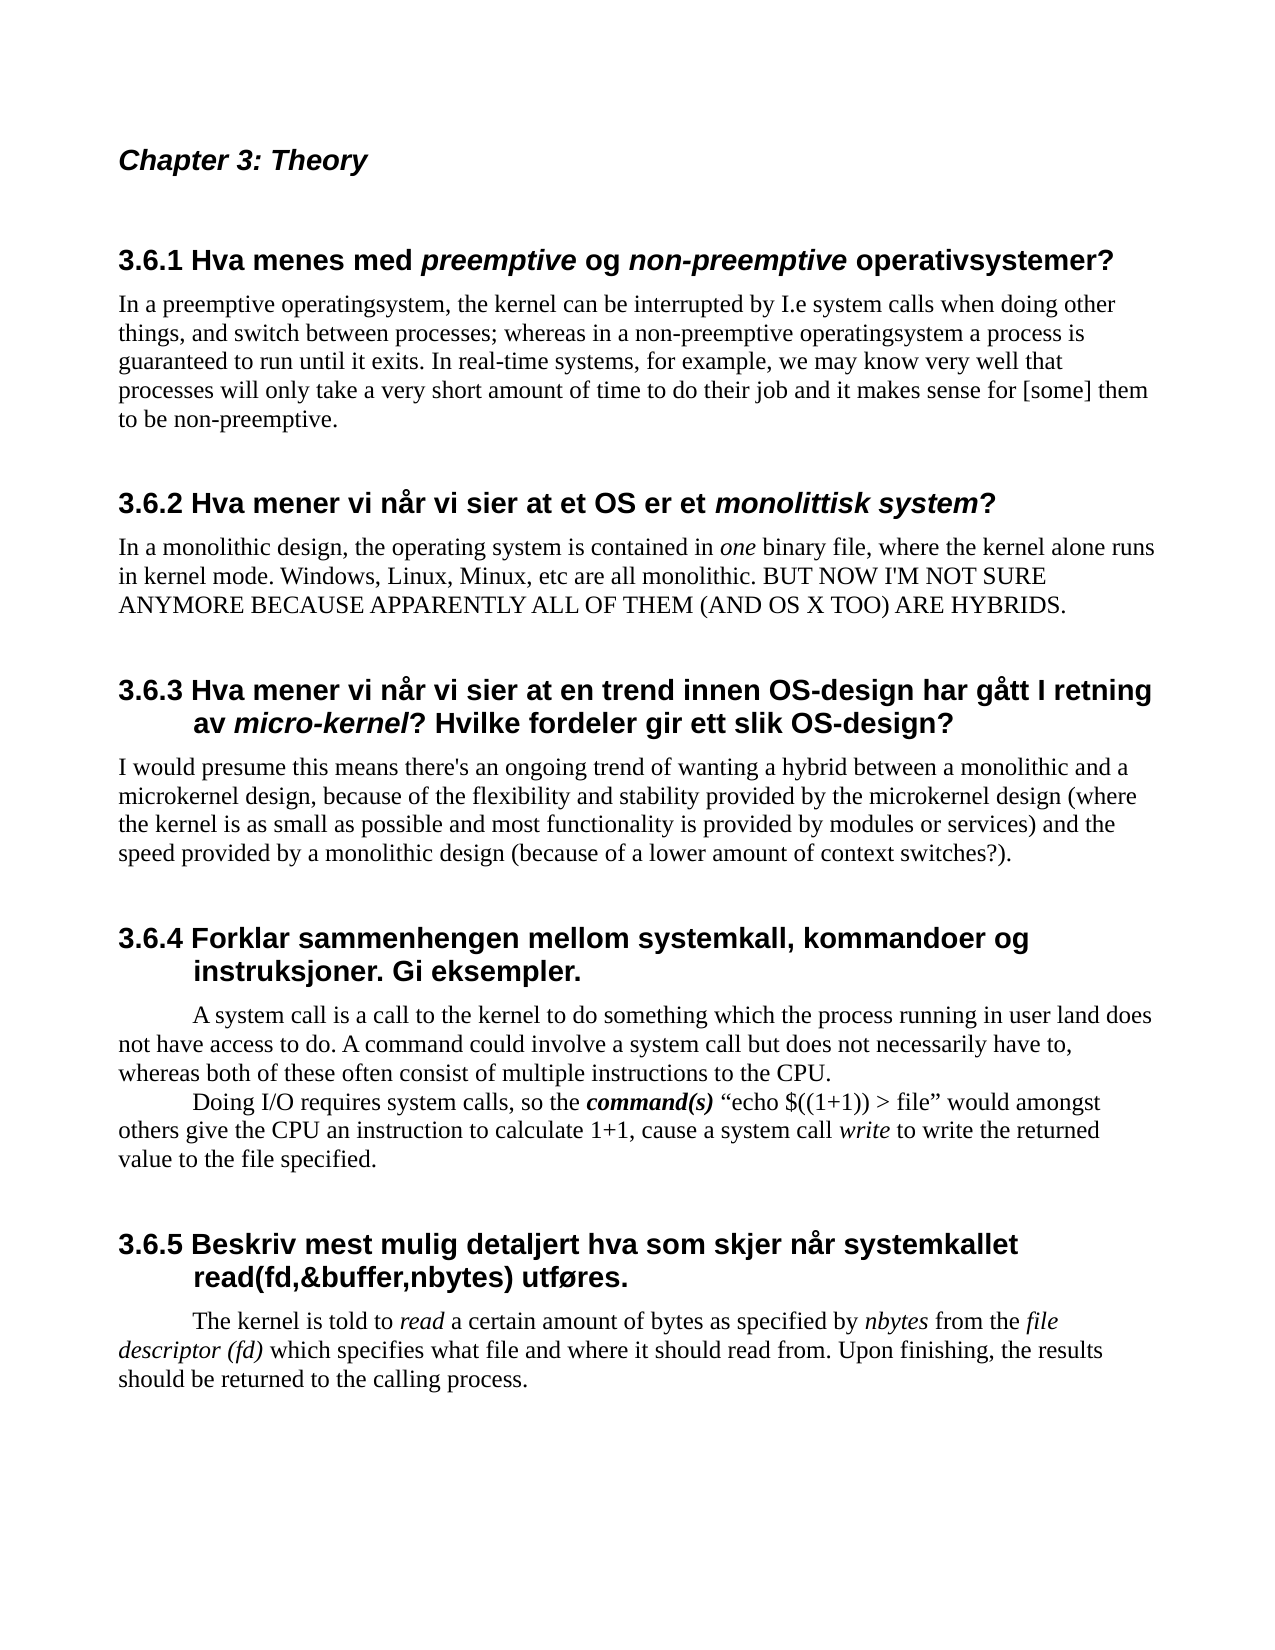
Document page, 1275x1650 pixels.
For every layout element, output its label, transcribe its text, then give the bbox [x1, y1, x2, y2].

text The kernel is told to read a certain amount of bytes as specified by nbytes from the file descriptor (fd) which specifies what file and where it should read from. Upon finishing, the results should be returned to the calling process. [118, 1306, 1157, 1392]
text I would presume this means there's an ongoing trend of wanting a hybrid between a monolithic and a microkernel design, because of the flexibility and stability provided by the microkernel design (where the kernel is as small as possible and most functionality is provided by modules or services) and the speed provided by a monolithic design (because of a lower amount of context switches?). [118, 752, 1157, 867]
subtitle 3.6.3 Hva mener vi når vi sier at en trend innen OS-design har gått I retning av micro-kernel? Hvilke fordeler gir ett slik OS-design? [118, 672, 1157, 739]
subtitle 3.6.5 Beskriv mest mulig detaljert hva som skjer når systemkallet read(fd,&buffer,nbytes) utføres. [118, 1227, 1157, 1294]
subtitle 3.6.1 Hva menes med preemptive og non-preemptive operativsystemer? [118, 243, 1157, 276]
subtitle 3.6.2 Hva mener vi når vi sier at et OS er et monolittisk system? [118, 486, 1157, 520]
text Doing I/O requires system calls, so the command(s) “echo $((1+1)) > file” would amongst others give the CPU an instruction to calculate 1+1, cause a system call write to write the returned value to the file specified. [118, 1087, 1157, 1173]
subtitle 3.6.4 Forklar sammenhengen mellom systemkall, kommandoer og instruksjoner. Gi eksempler. [118, 921, 1157, 988]
text In a monolithic design, the operating system is contained in one binary file, where the kernel alone runs in kernel mode. Windows, Linux, Minux, etc are all monolithic. BUT NOW I'M NOT SURE ANYMORE BECAUSE APPARENTLY ALL OF THEM (AND OS X TOO) ARE HYBRIDS. [118, 532, 1157, 619]
text A system call is a call to the kernel to do something which the process running in user land does not have access to do. A command could involve a system call but does not necessarily have to, whereas both of these often consist of multiple instructions to the CPU. [118, 1000, 1157, 1087]
text In a preemptive operatingsystem, the kernel can be interrupted by I.e system calls when doing other things, and switch between processes; whereas in a non-preemptive operatingsystem a process is guaranteed to run until it exits. In real-time systems, for example, we may know very well that processes will only take a very short amount of time to do their job and it makes sense for [some] them to be non-preemptive. [118, 289, 1157, 433]
subtitle Chapter 3: Theory [118, 143, 1157, 177]
